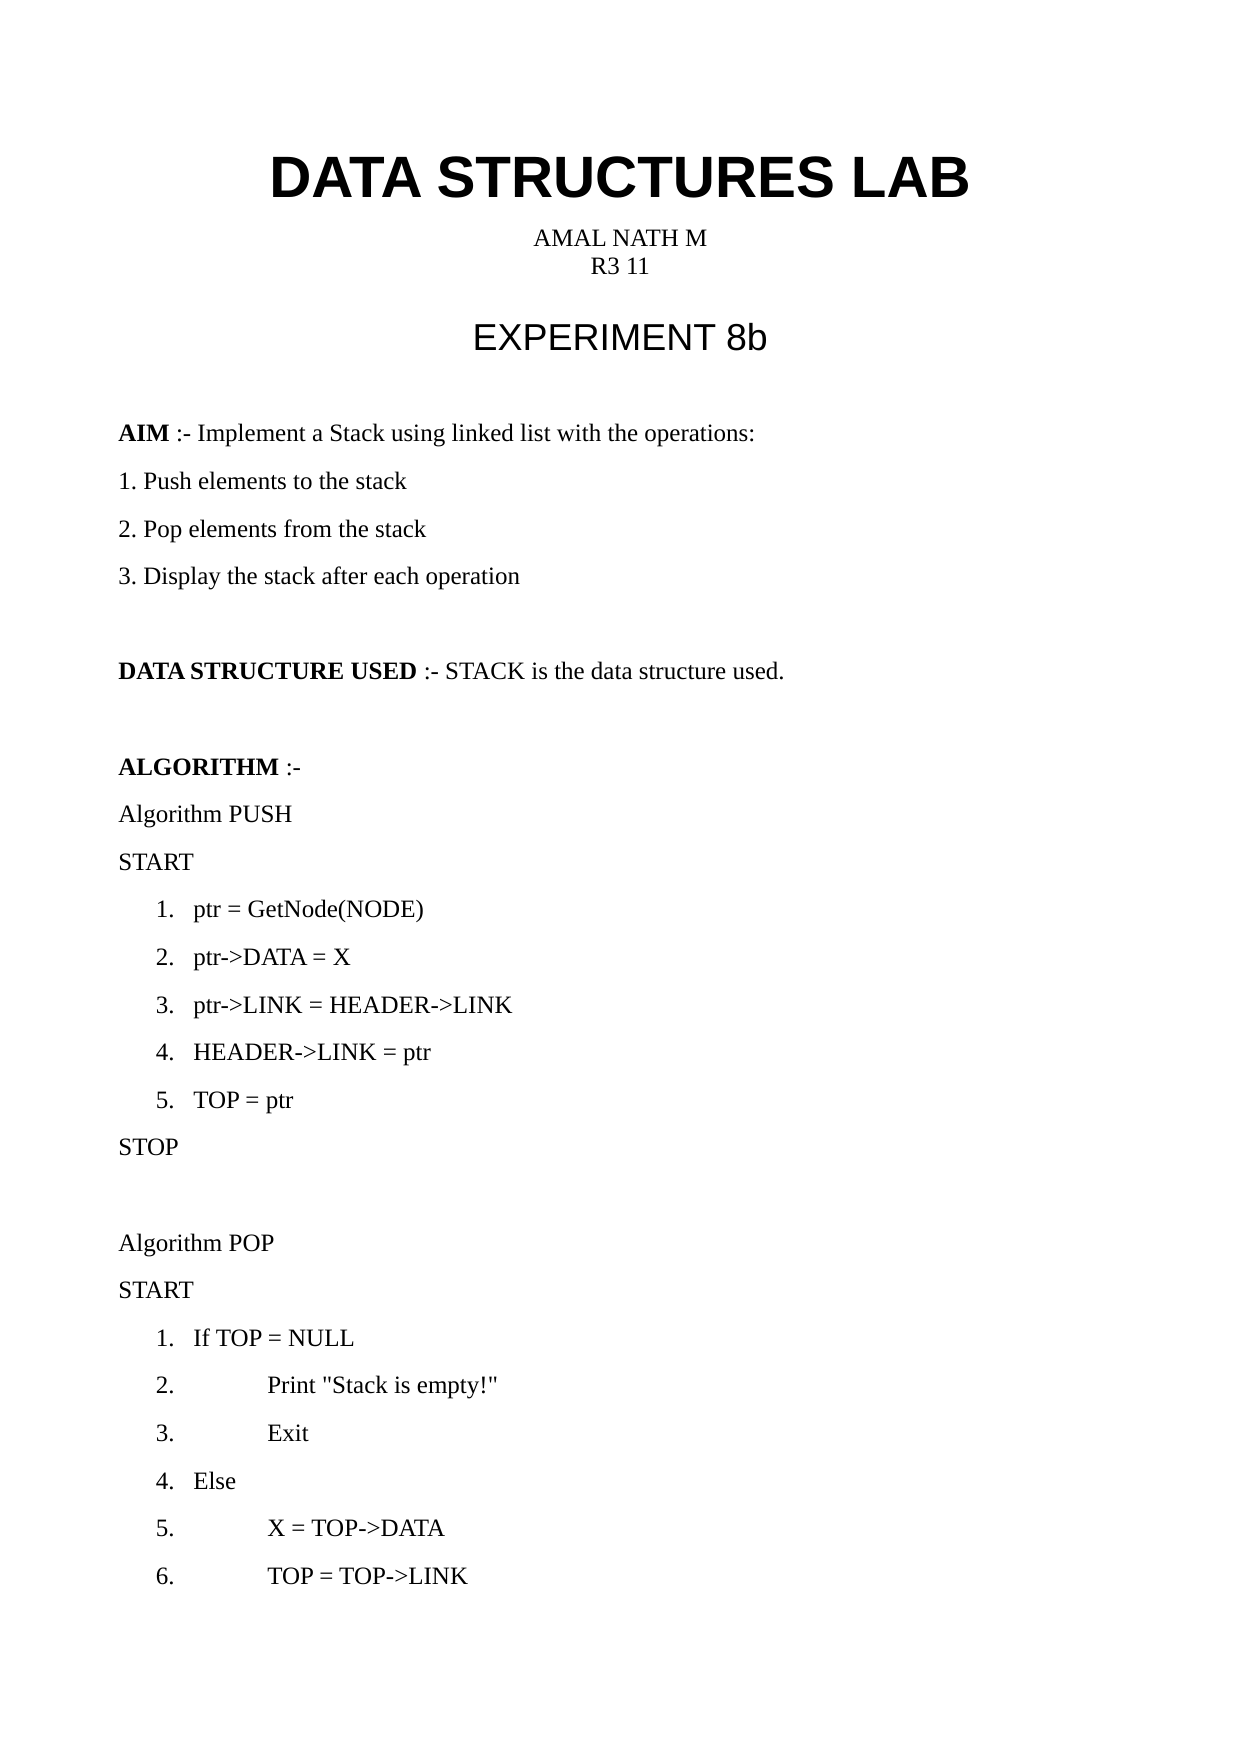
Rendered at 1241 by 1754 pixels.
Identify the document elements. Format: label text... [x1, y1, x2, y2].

list TOP = ptr [156, 1085, 1122, 1114]
text R3 11 [118, 251, 1122, 280]
text Algorithm PUSH [118, 799, 1122, 828]
text DATA STRUCTURE USED :- STACK is the data structure used. [118, 656, 1122, 685]
text START [118, 1275, 1122, 1304]
subtitle EXPERIMENT 8b [118, 315, 1122, 358]
text START [118, 847, 1122, 876]
list ptr->LINK = HEADER->LINK [156, 990, 1122, 1018]
text STOP [118, 1132, 1122, 1161]
text AMAL NATH M [118, 223, 1122, 251]
text Algorithm POP [118, 1228, 1122, 1256]
text 1. Push elements to the stack [118, 466, 1122, 495]
text AIM :- Implement a Stack using linked list with the operations: [118, 418, 1122, 447]
list Print "Stack is empty!" [156, 1371, 1122, 1399]
list Exit [156, 1418, 1122, 1447]
text 3. Display the stack after each operation [118, 561, 1122, 590]
list X = TOP->DATA [156, 1513, 1122, 1542]
list TOP = TOP->LINK [156, 1561, 1122, 1590]
list ptr = GetNode(NODE) [156, 894, 1122, 923]
text ALGORITHM :- [118, 752, 1122, 780]
text 2. Pop elements from the stack [118, 514, 1122, 542]
list Else [156, 1466, 1122, 1494]
list ptr->DATA = X [156, 942, 1122, 971]
title DATA STRUCTURES LAB [118, 143, 1122, 210]
list If TOP = NULL [156, 1323, 1122, 1352]
list HEADER->LINK = ptr [156, 1037, 1122, 1066]
